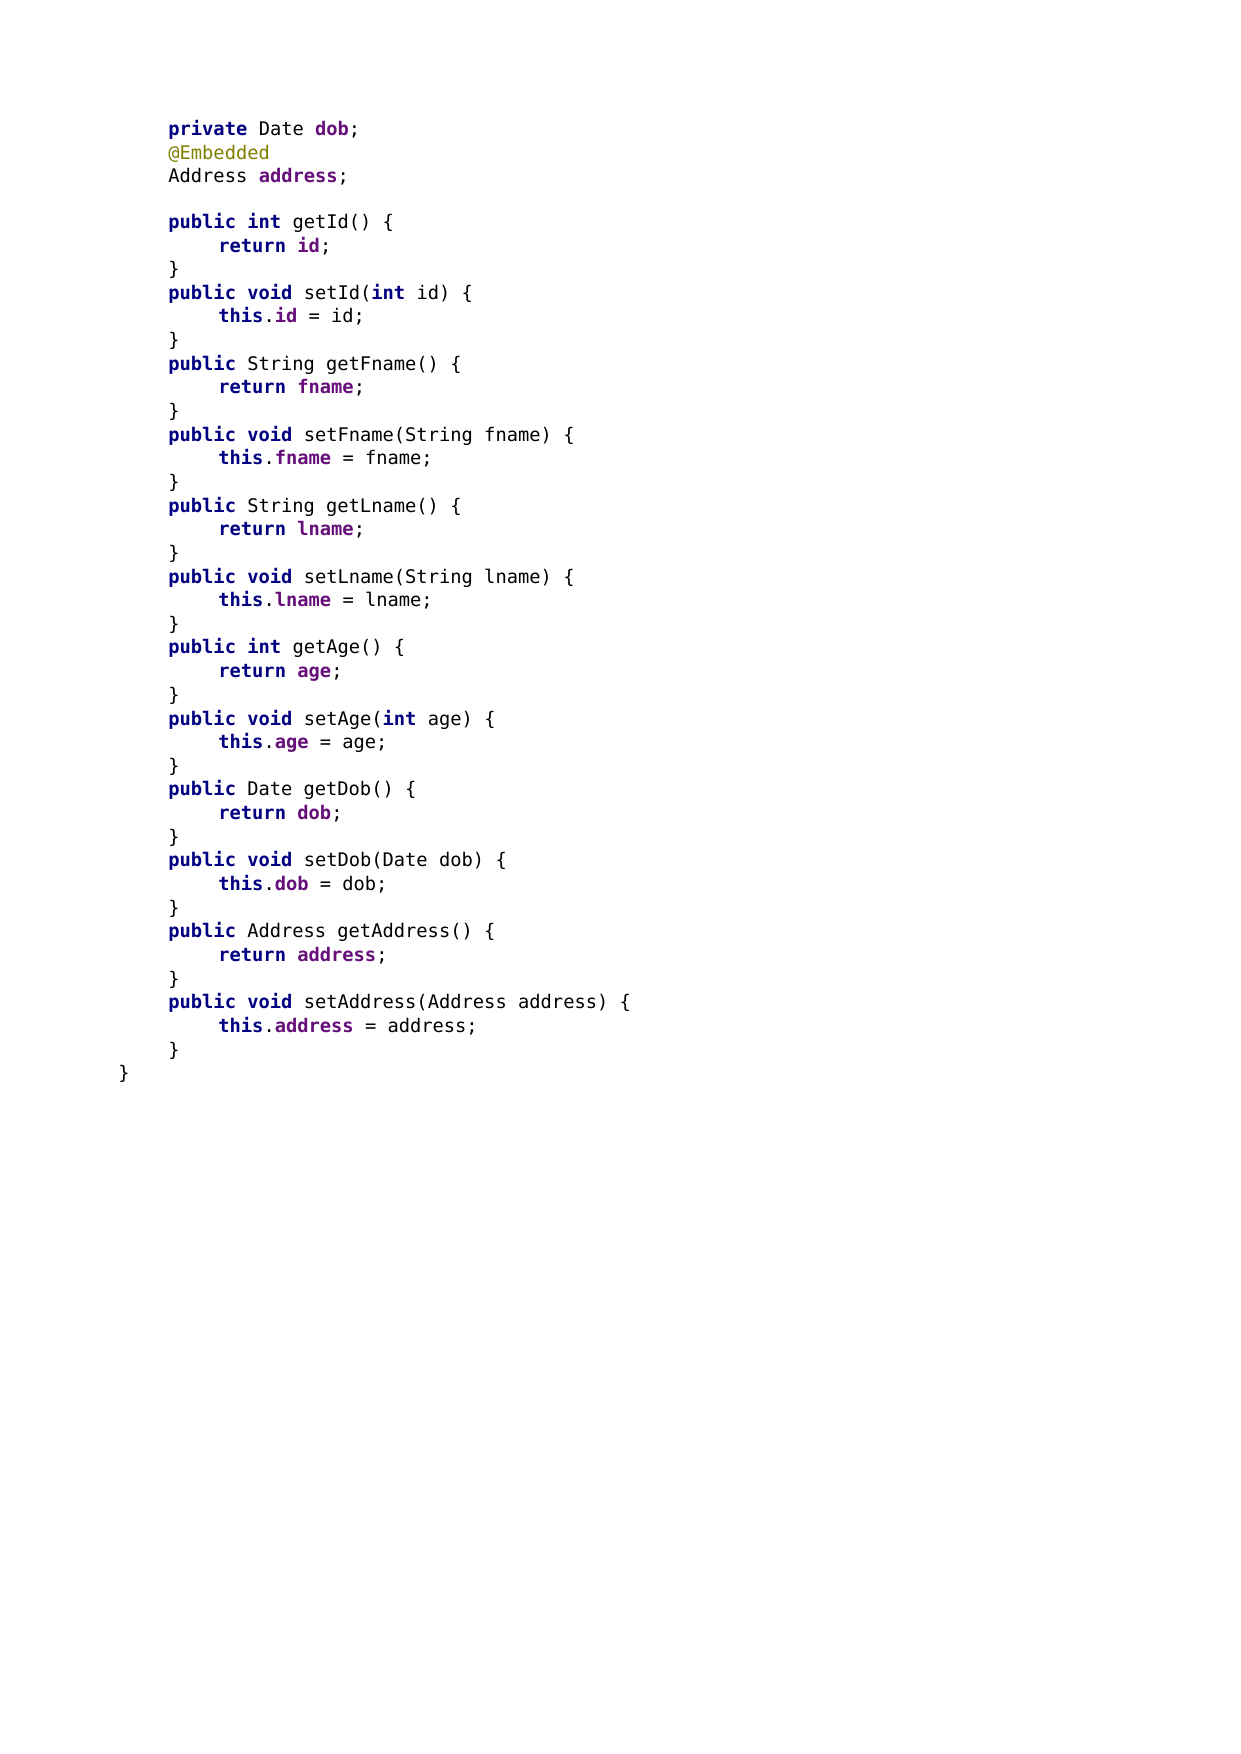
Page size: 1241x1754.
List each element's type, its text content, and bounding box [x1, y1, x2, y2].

text public void setDob(Date dob) { [118, 849, 1122, 873]
text public void setFname(String fname) { [118, 424, 1122, 447]
text } [118, 1038, 1122, 1062]
text this.id = id; [118, 306, 1122, 329]
text public Date getDob() { [118, 778, 1122, 802]
text public void setId(int id) { [118, 282, 1122, 306]
text return address; [118, 944, 1122, 968]
text return id; [118, 234, 1122, 258]
text } [118, 400, 1122, 424]
text this.lname = lname; [118, 589, 1122, 613]
text return dob; [118, 802, 1122, 826]
text } [118, 755, 1122, 778]
text this.address = address; [118, 1015, 1122, 1038]
text @Embedded [118, 142, 1122, 165]
text public void setAge(int age) { [118, 707, 1122, 731]
text public Address getAddress() { [118, 920, 1122, 944]
text public String getLname() { [118, 495, 1122, 518]
text private Date dob; [118, 118, 1122, 142]
text return age; [118, 660, 1122, 684]
text this.age = age; [118, 731, 1122, 755]
text } [118, 1062, 1122, 1084]
text } [118, 329, 1122, 353]
text return fname; [118, 376, 1122, 400]
text } [118, 897, 1122, 920]
text } [118, 968, 1122, 991]
text } [118, 826, 1122, 849]
text Address address; [118, 165, 1122, 189]
text this.dob = dob; [118, 873, 1122, 897]
text public String getFname() { [118, 353, 1122, 376]
text } [118, 542, 1122, 566]
text } [118, 258, 1122, 282]
text return lname; [118, 518, 1122, 542]
text } [118, 613, 1122, 637]
text public int getAge() { [118, 637, 1122, 660]
text public void setAddress(Address address) { [118, 991, 1122, 1015]
text } [118, 684, 1122, 707]
text } [118, 471, 1122, 495]
text public int getId() { [118, 211, 1122, 234]
text this.fname = fname; [118, 447, 1122, 471]
text public void setLname(String lname) { [118, 566, 1122, 589]
